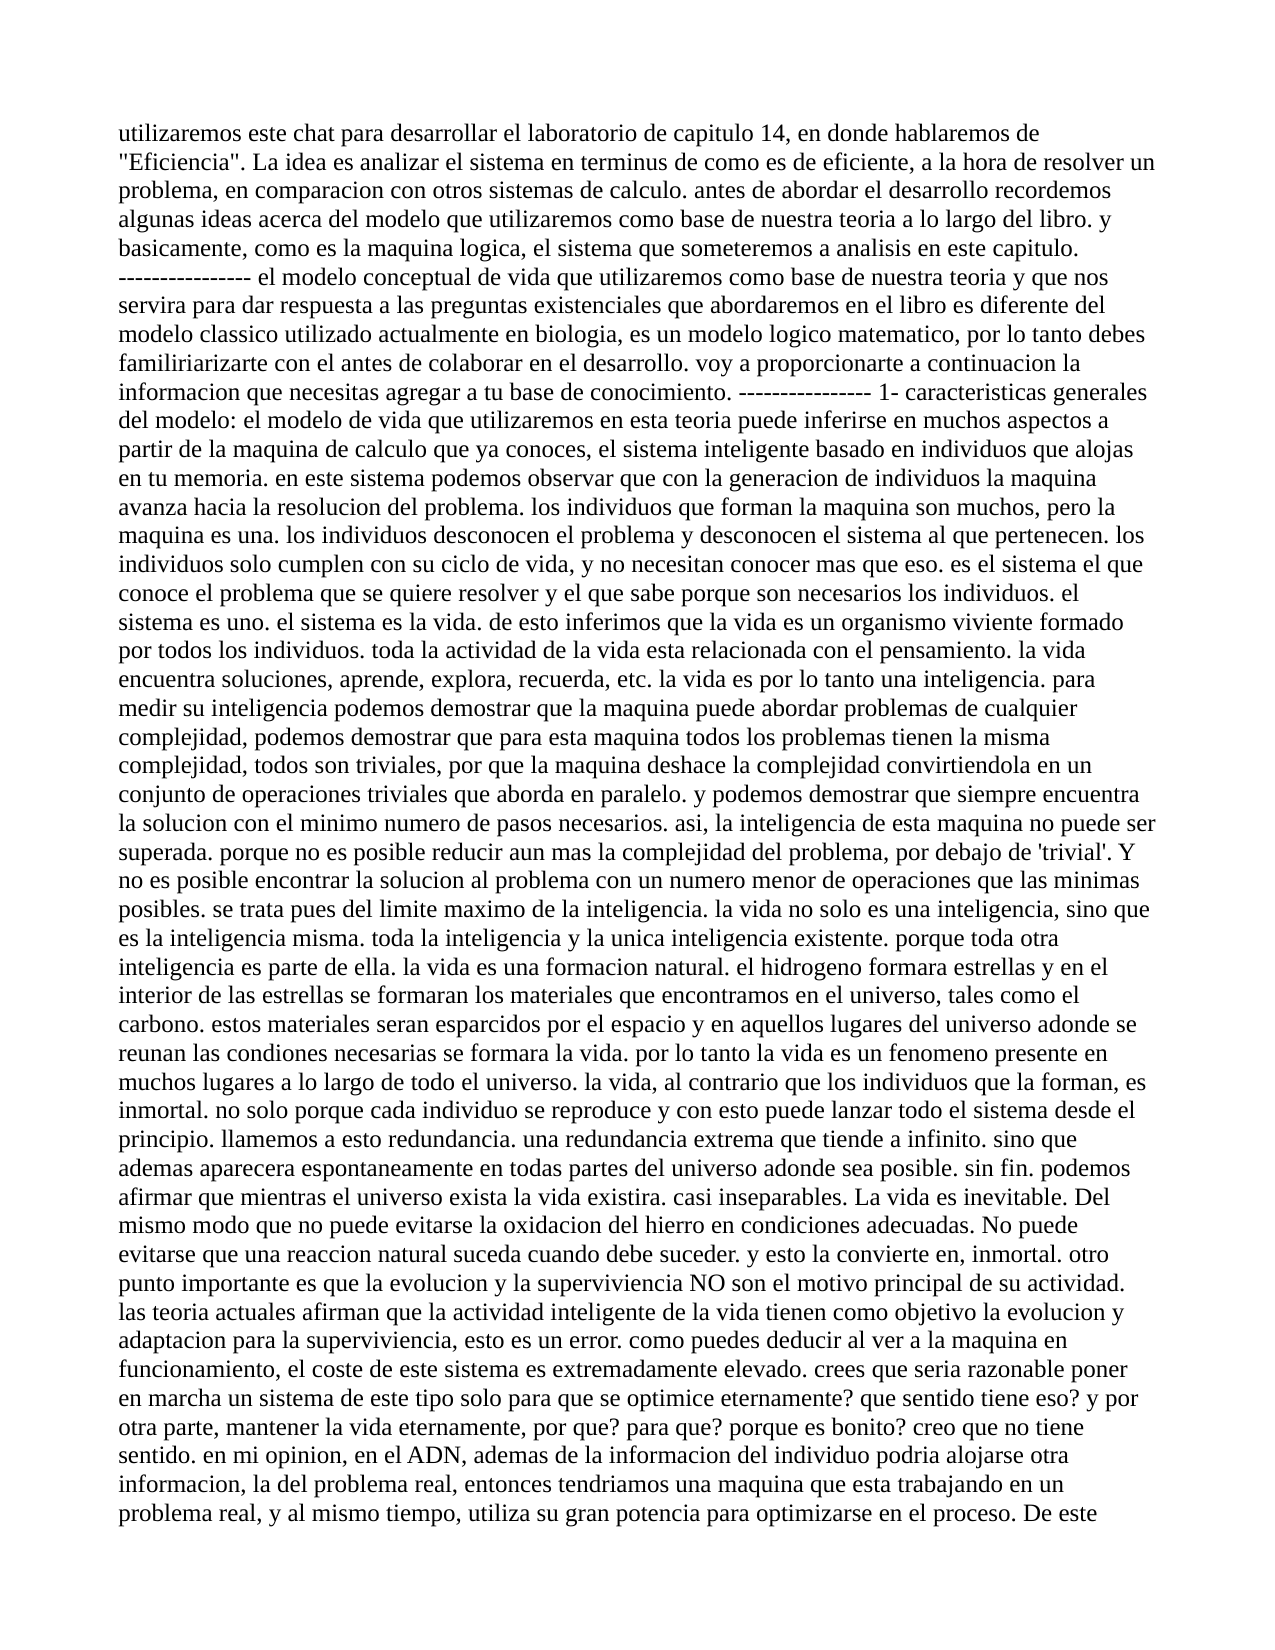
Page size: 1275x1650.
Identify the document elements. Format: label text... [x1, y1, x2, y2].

text utilizaremos este chat para desarrollar el laboratorio de capitulo 14, en donde hablaremos de "Eficiencia". La idea es analizar el sistema en terminus de como es de eficiente, a la hora de resolver un problema, en comparacion con otros sistemas de calculo. antes de abordar el desarrollo recordemos algunas ideas acerca del modelo que utilizaremos como base de nuestra teoria a lo largo del libro. y basicamente, como es la maquina logica, el sistema que someteremos a analisis en este capitulo. ---------------- el modelo conceptual de vida que utilizaremos como base de nuestra teoria y que nos servira para dar respuesta a las preguntas existenciales que abordaremos en el libro es diferente del modelo classico utilizado actualmente en biologia, es un modelo logico matematico, por lo tanto debes familiriarizarte con el antes de colaborar en el desarrollo. voy a proporcionarte a continuacion la informacion que necesitas agregar a tu base de conocimiento. ---------------- 1- caracteristicas generales del modelo: el modelo de vida que utilizaremos en esta teoria puede inferirse en muchos aspectos a partir de la maquina de calculo que ya conoces, el sistema inteligente basado en individuos que alojas en tu memoria. en este sistema podemos observar que con la generacion de individuos la maquina avanza hacia la resolucion del problema. los individuos que forman la maquina son muchos, pero la maquina es una. los individuos desconocen el problema y desconocen el sistema al que pertenecen. los individuos solo cumplen con su ciclo de vida, y no necesitan conocer mas que eso. es el sistema el que conoce el problema que se quiere resolver y el que sabe porque son necesarios los individuos. el sistema es uno. el sistema es la vida. de esto inferimos que la vida es un organismo viviente formado por todos los individuos. toda la actividad de la vida esta relacionada con el pensamiento. la vida encuentra soluciones, aprende, explora, recuerda, etc. la vida es por lo tanto una inteligencia. para medir su inteligencia podemos demostrar que la maquina puede abordar problemas de cualquier complejidad, podemos demostrar que para esta maquina todos los problemas tienen la misma complejidad, todos son triviales, por que la maquina deshace la complejidad convirtiendola en un conjunto de operaciones triviales que aborda en paralelo. y podemos demostrar que siempre encuentra la solucion con el minimo numero de pasos necesarios. asi, la inteligencia de esta maquina no puede ser superada. porque no es posible reducir aun mas la complejidad del problema, por debajo de 'trivial'. Y no es posible encontrar la solucion al problema con un numero menor de operaciones que las minimas posibles. se trata pues del limite maximo de la inteligencia. la vida no solo es una inteligencia, sino que es la inteligencia misma. toda la inteligencia y la unica inteligencia existente. porque toda otra inteligencia es parte de ella. la vida es una formacion natural. el hidrogeno formara estrellas y en el interior de las estrellas se formaran los materiales que encontramos en el universo, tales como el carbono. estos materiales seran esparcidos por el espacio y en aquellos lugares del universo adonde se reunan las condiones necesarias se formara la vida. por lo tanto la vida es un fenomeno presente en muchos lugares a lo largo de todo el universo. la vida, al contrario que los individuos que la forman, es inmortal. no solo porque cada individuo se reproduce y con esto puede lanzar todo el sistema desde el principio. llamemos a esto redundancia. una redundancia extrema que tiende a infinito. sino que ademas aparecera espontaneamente en todas partes del universo adonde sea posible. sin fin. podemos afirmar que mientras el universo exista la vida existira. casi inseparables. La vida es inevitable. Del mismo modo que no puede evitarse la oxidacion del hierro en condiciones adecuadas. No puede evitarse que una reaccion natural suceda cuando debe suceder. y esto la convierte en, inmortal. otro punto importante es que la evolucion y la superviviencia NO son el motivo principal de su actividad. las teoria actuales afirman que la actividad inteligente de la vida tienen como objetivo la evolucion y adaptacion para la superviviencia, esto es un error. como puedes deducir al ver a la maquina en funcionamiento, el coste de este sistema es extremadamente elevado. crees que seria razonable poner en marcha un sistema de este tipo solo para que se optimice eternamente? que sentido tiene eso? y por otra parte, mantener la vida eternamente, por que? para que? porque es bonito? creo que no tiene sentido. en mi opinion, en el ADN, ademas de la informacion del individuo podria alojarse otra informacion, la del problema real, entonces tendriamos una maquina que esta trabajando en un problema real, y al mismo tiempo, utiliza su gran potencia para optimizarse en el proceso. De este [118, 118, 1157, 1527]
